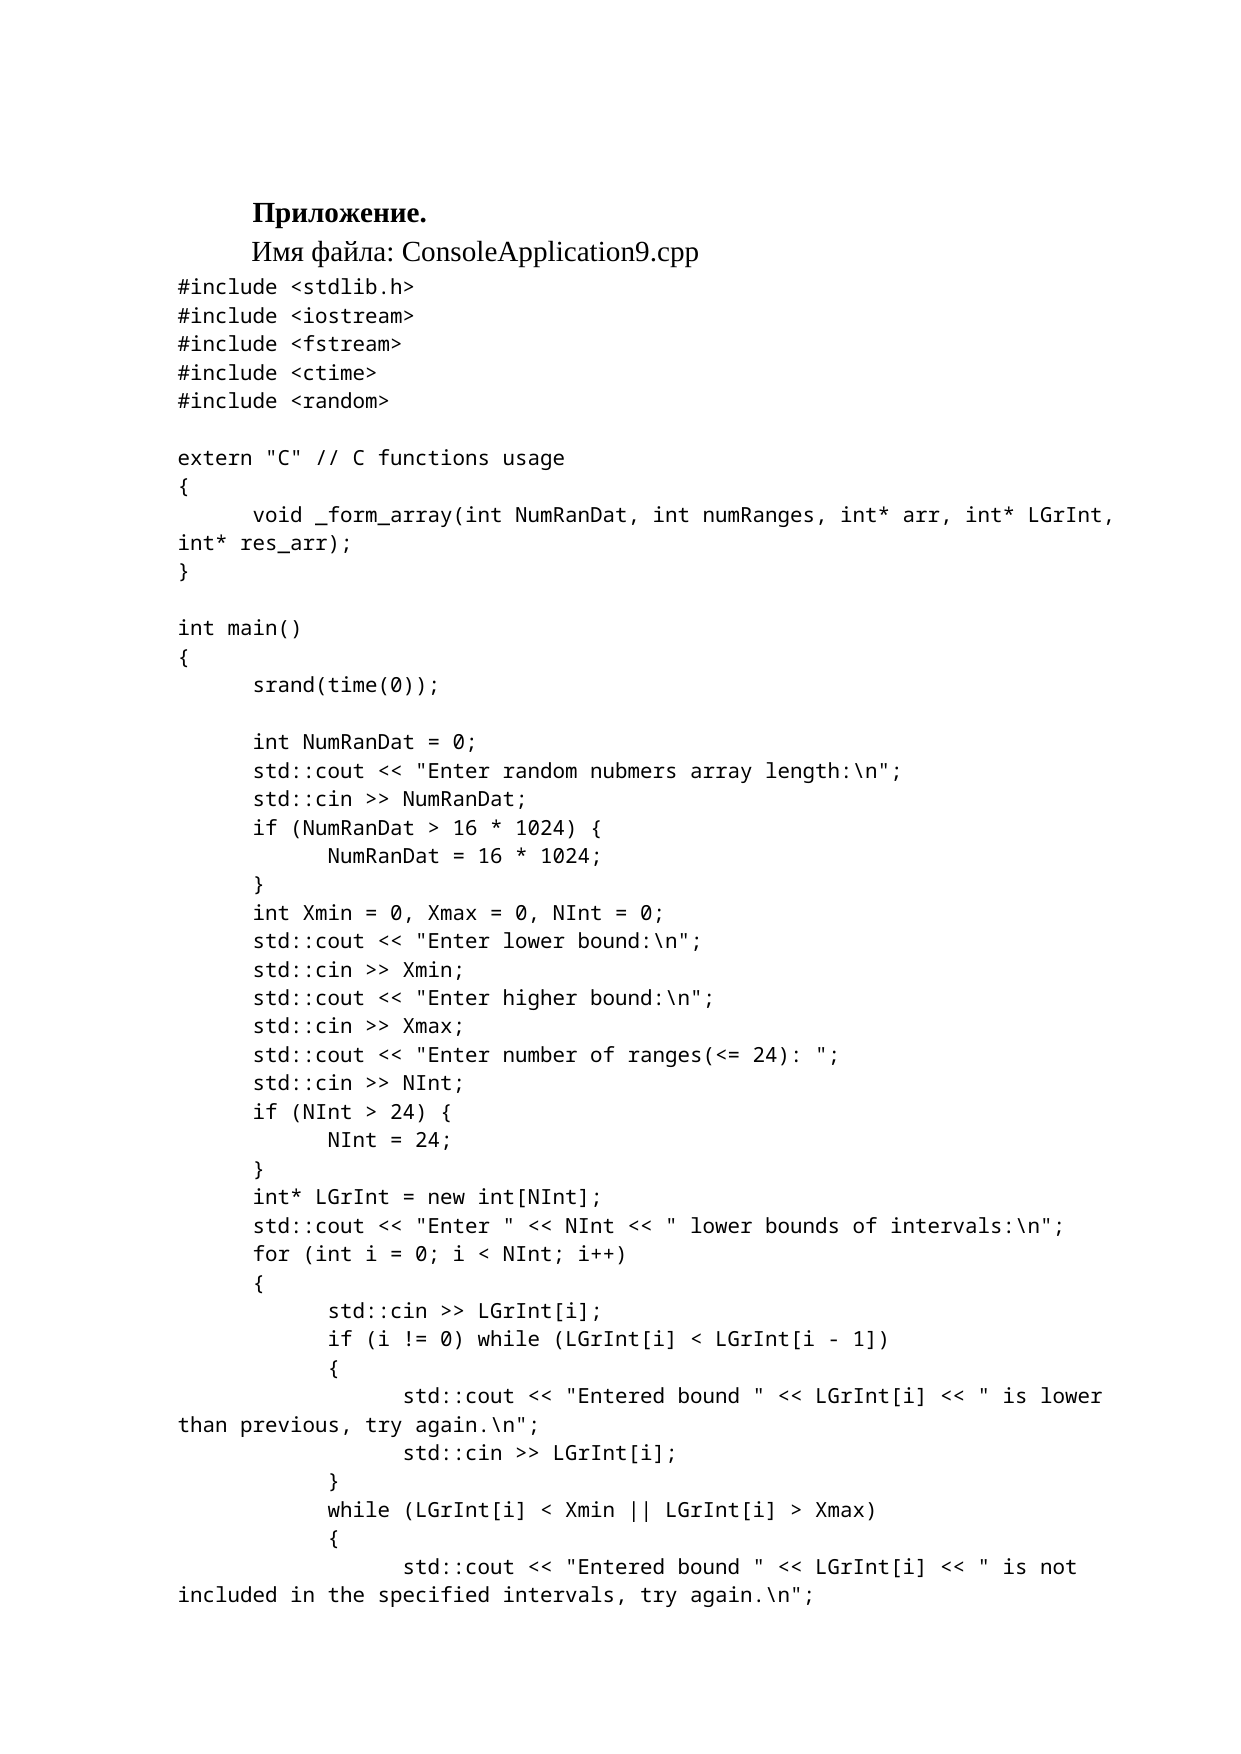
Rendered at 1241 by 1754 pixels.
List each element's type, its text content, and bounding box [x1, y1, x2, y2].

text } [177, 557, 1152, 585]
text std::cout << "Enter number of ranges(<= 24): "; [177, 1040, 1152, 1068]
text #include <stdlib.h> [177, 272, 1152, 301]
text int Xmin = 0, Xmax = 0, NInt = 0; [177, 898, 1152, 926]
text std::cout << "Enter random nubmers array length:\n"; [177, 756, 1152, 784]
text NumRanDat = 16 * 1024; [177, 841, 1152, 869]
text std::cin >> LGrInt[i]; [177, 1438, 1152, 1467]
text #include <ctime> [177, 358, 1152, 386]
text } [177, 1154, 1152, 1182]
text std::cin >> NInt; [177, 1068, 1152, 1097]
text { [177, 1523, 1152, 1552]
text #include <fstream> [177, 329, 1152, 358]
text while (LGrInt[i] < Xmin || LGrInt[i] > Xmax) [177, 1495, 1152, 1523]
text int NumRanDat = 0; [177, 727, 1152, 756]
text for (int i = 0; i < NInt; i++) [177, 1239, 1152, 1268]
text { [177, 1353, 1152, 1381]
text Имя файла: ConsoleApplication9.cpp [177, 234, 1152, 267]
text srand(time(0)); [177, 670, 1152, 699]
text std::cin >> Xmax; [177, 1012, 1152, 1040]
text NInt = 24; [177, 1125, 1152, 1154]
text int* LGrInt = new int[NInt]; [177, 1182, 1152, 1211]
text #include <random> [177, 386, 1152, 414]
text std::cin >> NumRanDat; [177, 784, 1152, 813]
text std::cin >> LGrInt[i]; [177, 1296, 1152, 1324]
text if (i != 0) while (LGrInt[i] < LGrInt[i - 1]) [177, 1324, 1152, 1353]
text } [177, 1467, 1152, 1495]
text std::cout << "Entered bound " << LGrInt[i] << " is not included in the specified intervals, try again.\n"; [177, 1552, 1152, 1609]
text std::cout << "Enter higher bound:\n"; [177, 983, 1152, 1012]
text void _form_array(int NumRanDat, int numRanges, int* arr, int* LGrInt, int* res_arr); [177, 500, 1152, 557]
text std::cout << "Entered bound " << LGrInt[i] << " is lower than previous, try again.\n"; [177, 1381, 1152, 1438]
text if (NInt > 24) { [177, 1097, 1152, 1125]
text { [177, 642, 1152, 670]
text #include <iostream> [177, 301, 1152, 329]
text { [177, 1268, 1152, 1296]
text std::cout << "Enter lower bound:\n"; [177, 926, 1152, 955]
text Приложение. [177, 195, 1152, 229]
text int main() [177, 613, 1152, 642]
text } [177, 869, 1152, 898]
text if (NumRanDat > 16 * 1024) { [177, 813, 1152, 841]
text std::cin >> Xmin; [177, 955, 1152, 983]
text { [177, 471, 1152, 500]
text extern "C" // C functions usage [177, 443, 1152, 471]
text std::cout << "Enter " << NInt << " lower bounds of intervals:\n"; [177, 1211, 1152, 1239]
